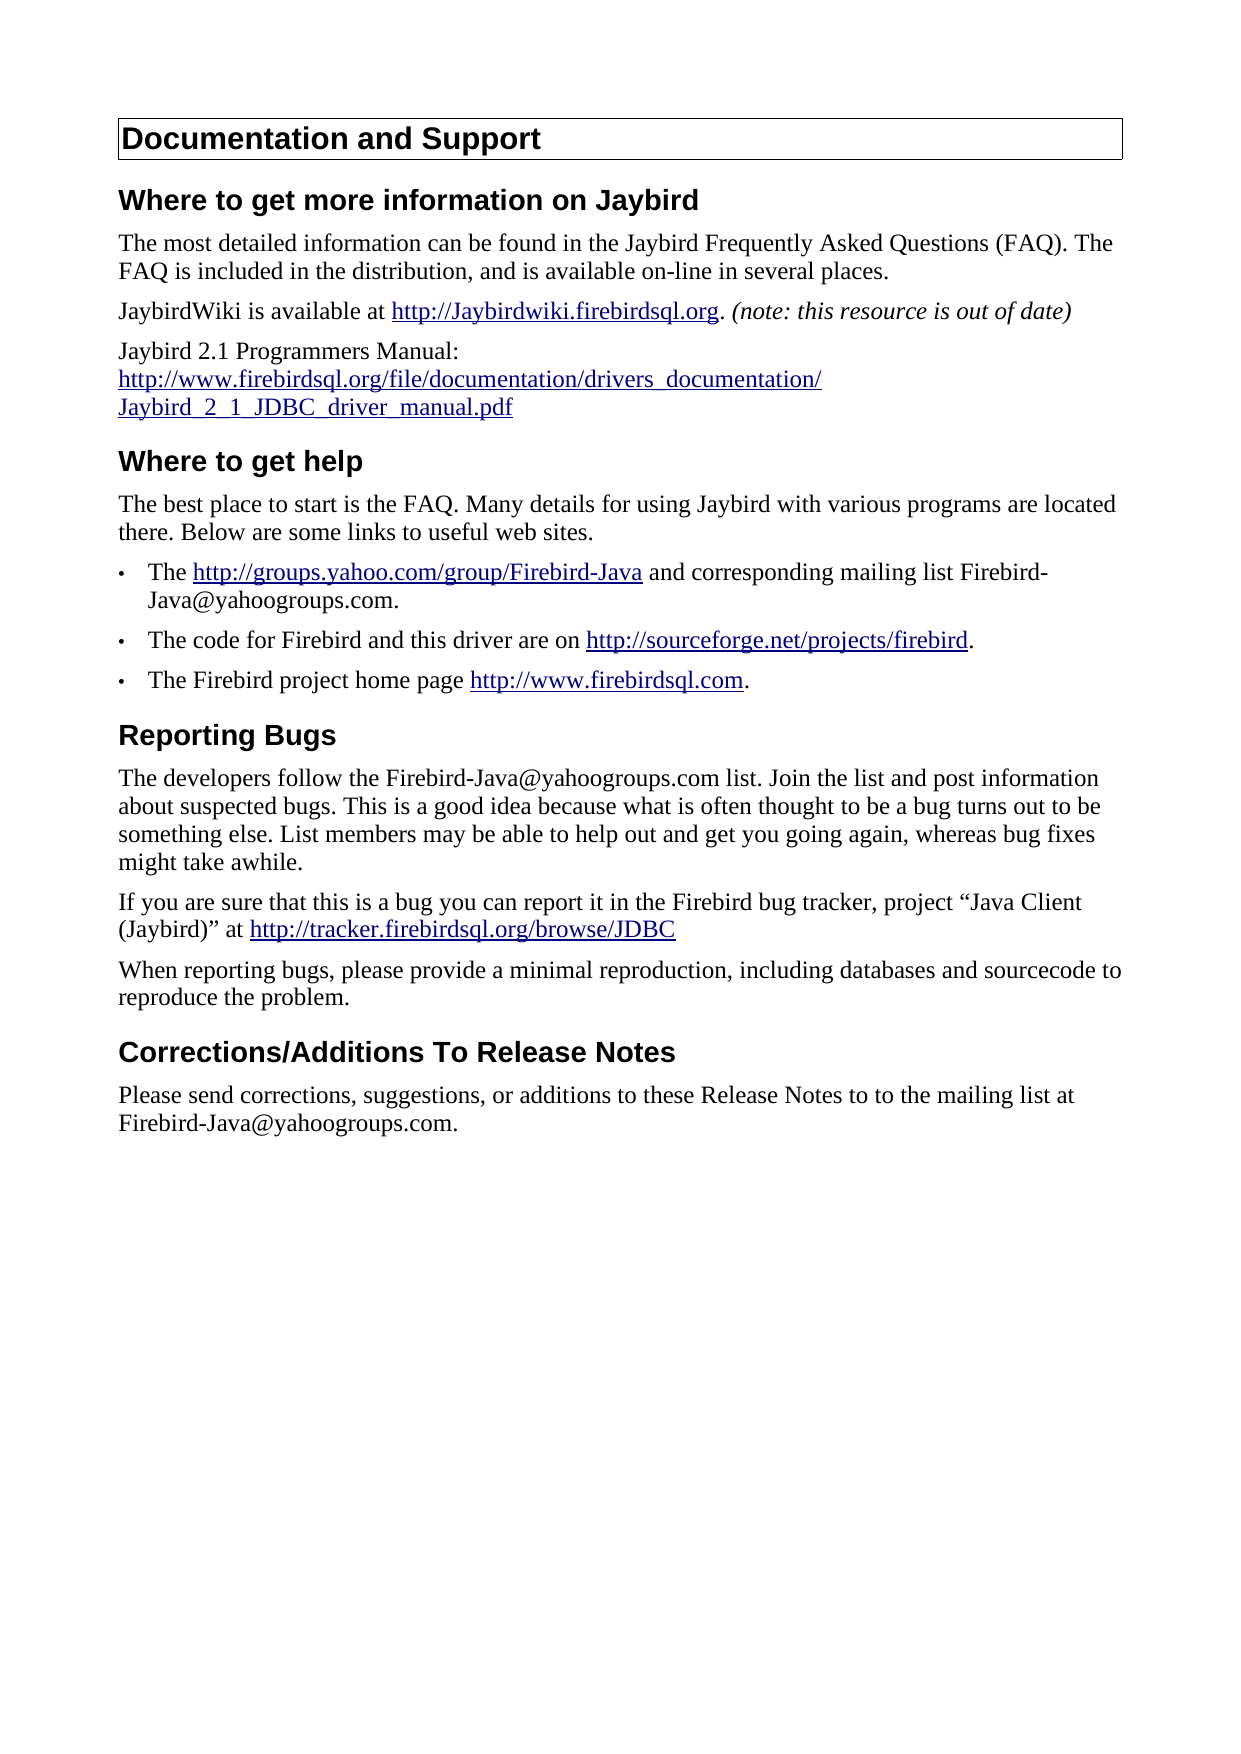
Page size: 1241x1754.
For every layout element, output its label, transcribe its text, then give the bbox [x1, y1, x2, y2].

text Please send corrections, suggestions, or additions to these Release Notes to to the mailing list at Firebird-Java@yahoogroups.com. [118, 1081, 1122, 1137]
subtitle Corrections/Additions To Release Notes [118, 1036, 1122, 1069]
subtitle Where to get help [118, 445, 1122, 478]
text The most detailed information can be found in the Jaybird Frequently Asked Questions (FAQ). The FAQ is included in the distribution, and is available on-line in several places. [118, 229, 1122, 284]
text Jaybird 2.1 Programmers Manual: http://www.firebirdsql.org/file/documentation/drivers_documentation/Jaybird_2_1_JDBC_driver_manual.pdf [118, 337, 1122, 420]
text The best place to start is the FAQ. Many details for using Jaybird with various programs are located there. Below are some links to useful web sites. [118, 491, 1122, 546]
text JaybirdWiki is available at http://Jaybirdwiki.firebirdsql.org. (note: this resource is out of date) [118, 297, 1122, 325]
subtitle Documentation and Support [119, 119, 1122, 159]
list The code for Firebird and this driver are on http://sourceforge.net/projects/firebird. [118, 626, 1122, 654]
text If you are sure that this is a bug you can report it in the Firebird bug tracker, project “Java Client (Jaybird)” at http://tracker.firebirdsql.org/browse/JDBC [118, 888, 1122, 943]
subtitle Reporting Bugs [118, 719, 1122, 752]
text When reporting bugs, please provide a minimal reproduction, including databases and sourcecode to reproduce the problem. [118, 956, 1122, 1011]
subtitle Where to get more information on Jaybird [118, 184, 1122, 217]
list The Firebird project home page http://www.firebirdsql.com. [118, 667, 1122, 694]
text The developers follow the Firebird-Java@yahoogroups.com list. Join the list and post information about suspected bugs. This is a good idea because what is often thought to be a bug turns out to be something else. List members may be able to help out and get you going again, whereas bug fixes might take awhile. [118, 764, 1122, 875]
list The http://groups.yahoo.com/group/Firebird-Java and corresponding mailing list Firebird-Java@yahoogroups.com. [118, 558, 1122, 614]
